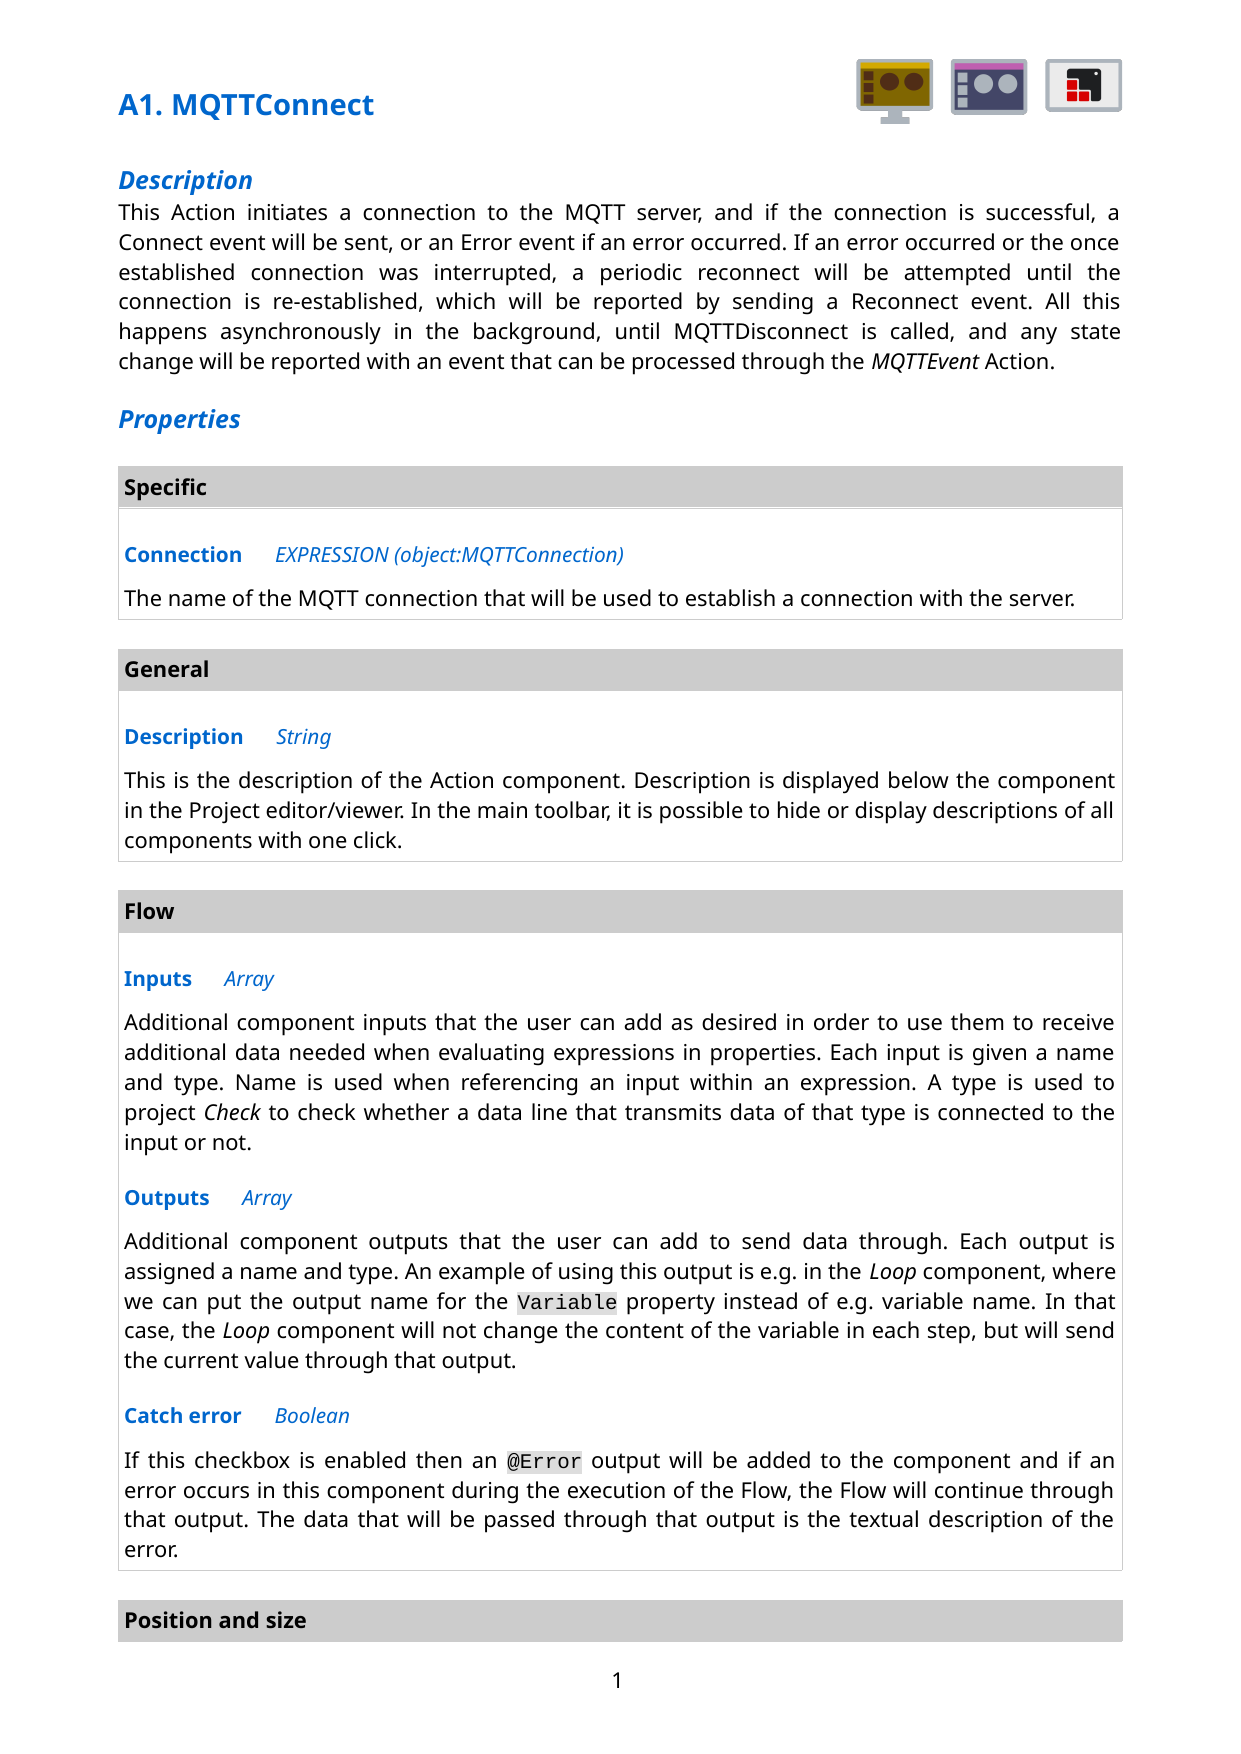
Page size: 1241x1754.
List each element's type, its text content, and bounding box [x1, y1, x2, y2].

table_header Specific [119, 467, 1122, 507]
picture [856, 59, 934, 124]
table_header Flow [119, 891, 1122, 932]
table_cell Inputs Array Additional component inputs that the user can add as desired in order to use them to receive additional data needed when evaluating expressions in properties. Each input is given a name and type. Name is used when referencing an input within an expression. A type is used to project Check to check whether a data line that transmits data of that type is connected to the input or not. Outputs Array Additional component outputs that the user can add to send data through. Each output is assigned a name and type. An example of using this output is e.g. in the Loop component, where we can put the output name for the Variable property instead of e.g. variable name. In that case, the Loop component will not change the content of the variable in each step, but will send the current value through that output. Catch error Boolean If this checkbox is enabled then an @Error output will be added to the component and if an error occurs in this component during the execution of the Flow, the Flow will continue through that output. The data that will be passed through that output is the textual description of the error. [119, 933, 1122, 1570]
table_cell Description String This is the description of the Action component. Description is displayed below the component in the Project editor/viewer. In the main toolbar, it is possible to hide or display descriptions of all components with one click. [119, 691, 1122, 861]
table_header General [119, 650, 1122, 690]
picture [950, 59, 1028, 115]
text This Action initiates a connection to the MQTT server, and if the connection is successful, a Connect event will be sent, or an Error event if an error occurred. If an error occurred or the once established connection was interrupted, a periodic reconnect will be attempted until the connection is re-established, which will be reported by sending a Reconnect event. All this happens asynchronously in the background, until MQTTDisconnect is called, and any state change will be reported with an event that can be processed through the MQTTEvent Action. [118, 197, 1122, 376]
subtitle Description [118, 163, 1122, 197]
subtitle MQTTConnect [118, 84, 856, 124]
subtitle Properties [118, 402, 1122, 436]
picture [1045, 59, 1123, 112]
table_cell Connection EXPRESSION (object:MQTTConnection) The name of the MQTT connection that will be used to establish a connection with the server. [119, 509, 1122, 618]
subtitle [934, 84, 1122, 124]
table_header Position and size [119, 1601, 1122, 1641]
